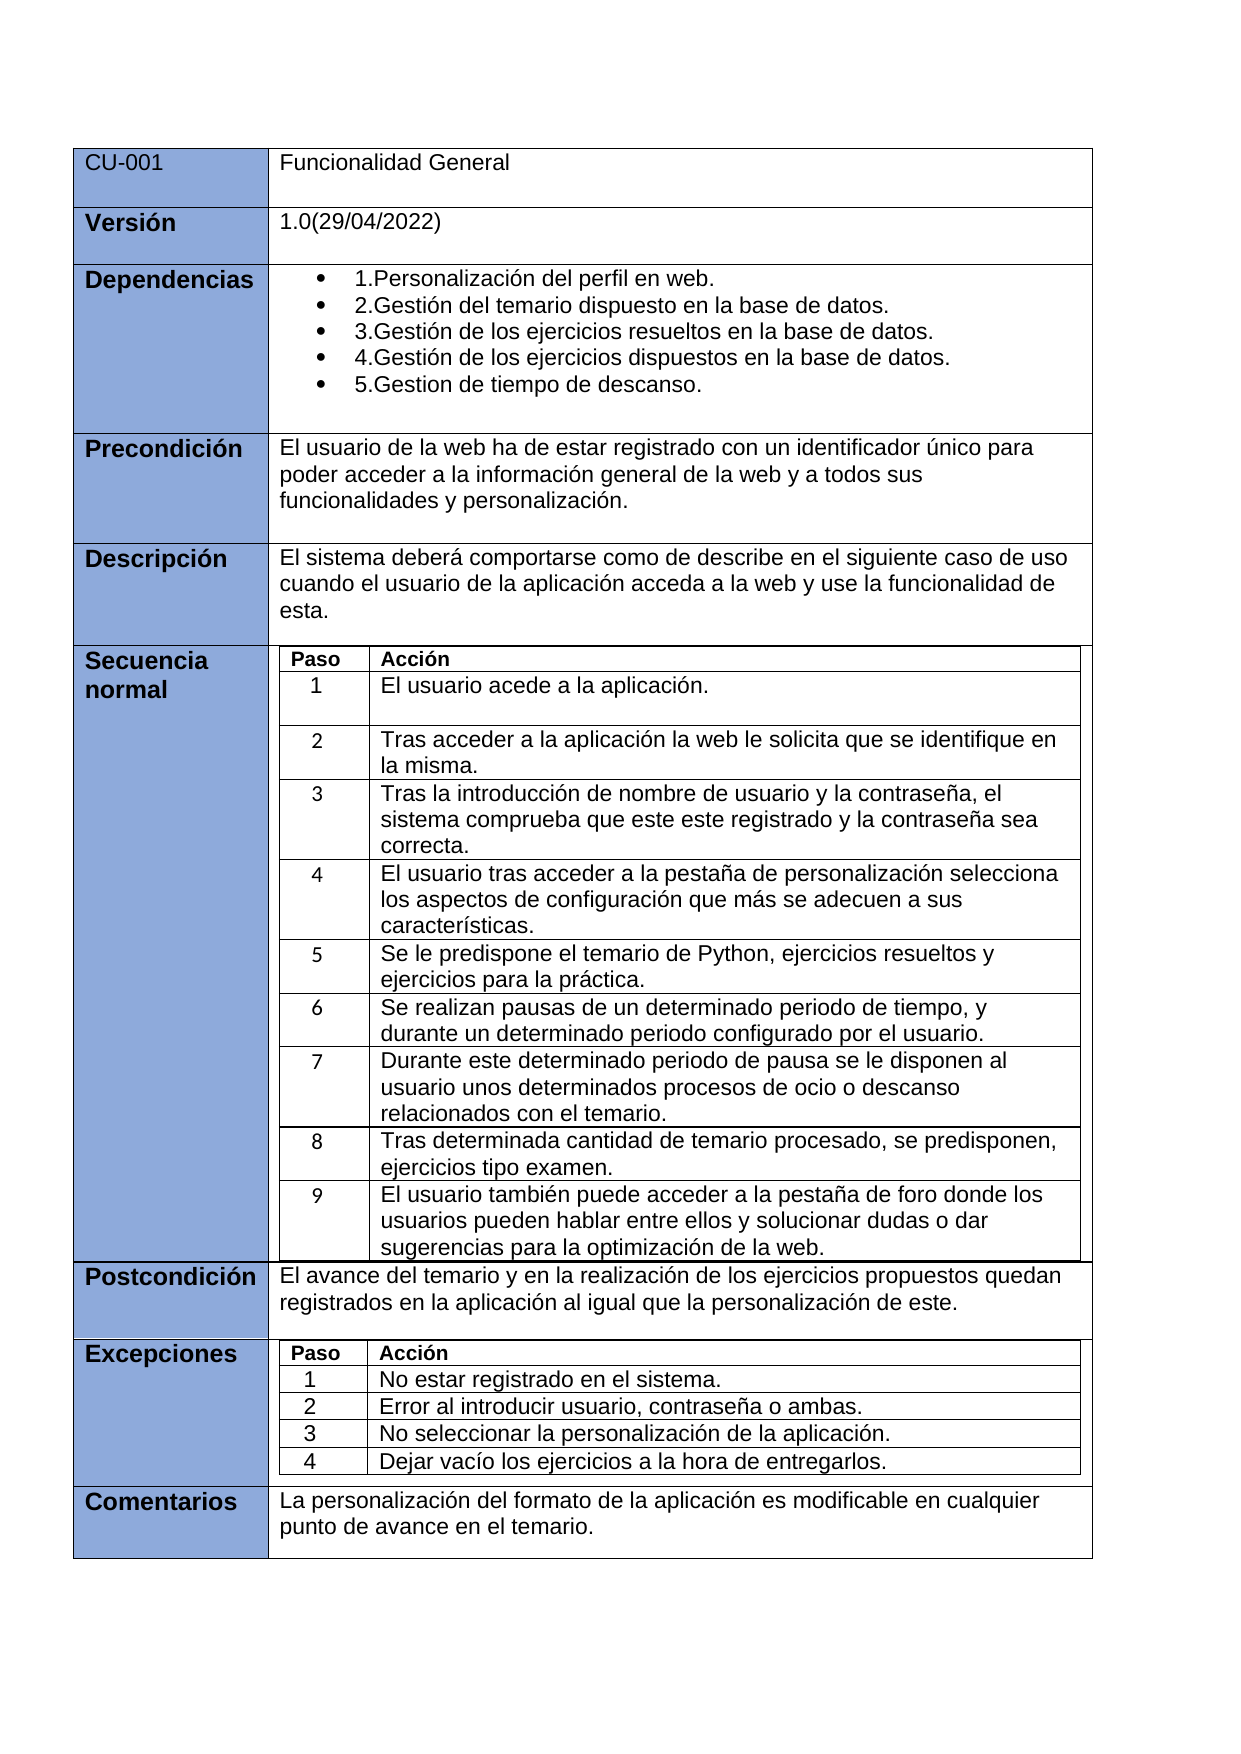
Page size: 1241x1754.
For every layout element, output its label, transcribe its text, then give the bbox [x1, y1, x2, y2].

table_cell Excepciones [74, 1340, 268, 1486]
table_cell Tras la introducción de nombre de usuario y la contraseña, el sistema comprueba que este este registrado y la contraseña sea correcta. [370, 780, 1080, 859]
table_cell 5 [280, 940, 369, 992]
table_cell Se le predispone el temario de Python, ejercicios resueltos y ejercicios para la práctica. [370, 940, 1080, 992]
table_header Paso [280, 647, 369, 671]
table_cell El usuario tras acceder a la pestaña de personalización selecciona los aspectos de configuración que más se adecuen a sus características. [370, 860, 1080, 939]
table_cell Dejar vacío los ejercicios a la hora de entregarlos. [368, 1448, 1080, 1474]
table_cell 1.Personalización del perfil en web. 2.Gestión del temario dispuesto en la base de datos. 3.Gestión de los ejercicios resueltos en la base de datos. 4.Gestión de los ejercicios dispuestos en la base de datos. 5.Gestion de tiempo de descanso. [269, 265, 1092, 433]
table_cell 3 [280, 780, 369, 859]
table_header Acción [368, 1341, 1080, 1364]
table_header CU-001 [74, 149, 268, 207]
table_cell Secuencia normal [74, 646, 268, 1261]
table_cell 4 [280, 860, 369, 939]
table_header Funcionalidad General [269, 149, 1092, 207]
table_cell Dependencias [74, 265, 268, 433]
table_cell [269, 1340, 1092, 1486]
table_cell El usuario también puede acceder a la pestaña de foro donde los usuarios pueden hablar entre ellos y solucionar dudas o dar sugerencias para la optimización de la web. [370, 1181, 1080, 1260]
table_cell Tras acceder a la aplicación la web le solicita que se identifique en la misma. [370, 726, 1080, 778]
table_cell No estar registrado en el sistema. [368, 1366, 1080, 1392]
table_cell Postcondición [74, 1263, 268, 1338]
table_header Acción [370, 647, 1080, 671]
table_cell 1.0(29/04/2022) [269, 208, 1092, 264]
table_cell El avance del temario y en la realización de los ejercicios propuestos quedan registrados en la aplicación al igual que la personalización de este. [269, 1263, 1092, 1338]
table_cell 8 [280, 1128, 369, 1180]
table_cell Comentarios [74, 1487, 268, 1558]
table_cell No seleccionar la personalización de la aplicación. [368, 1420, 1080, 1447]
table_cell El usuario acede a la aplicación. [370, 672, 1080, 725]
table_cell 1 [280, 672, 369, 725]
table_cell 2 [280, 726, 369, 778]
table_cell 2 [280, 1393, 367, 1419]
table_header Paso [280, 1341, 367, 1364]
table_cell El sistema deberá comportarse como de describe en el siguiente caso de uso cuando el usuario de la aplicación acceda a la web y use la funcionalidad de esta. [269, 544, 1092, 645]
table_cell Durante este determinado periodo de pausa se le disponen al usuario unos determinados procesos de ocio o descanso relacionados con el temario. [370, 1047, 1080, 1126]
table_cell [1081, 646, 1092, 1261]
table_cell 7 [280, 1047, 369, 1126]
table_cell Tras determinada cantidad de temario procesado, se predisponen, ejercicios tipo examen. [370, 1128, 1080, 1180]
table_cell 1 [280, 1366, 367, 1392]
table_cell 3 [280, 1420, 367, 1447]
table_cell La personalización del formato de la aplicación es modificable en cualquier punto de avance en el temario. [269, 1487, 1092, 1558]
table_cell El usuario de la web ha de estar registrado con un identificador único para poder acceder a la información general de la web y a todos sus funcionalidades y personalización. [269, 434, 1092, 543]
table_cell [269, 646, 279, 1261]
table_cell Error al introducir usuario, contraseña o ambas. [368, 1393, 1080, 1419]
table_cell Precondición [74, 434, 268, 543]
table_cell Se realizan pausas de un determinado periodo de tiempo, y durante un determinado periodo configurado por el usuario. [370, 994, 1080, 1046]
table_cell Versión [74, 208, 268, 264]
table_cell 9 [280, 1181, 369, 1260]
table_cell 4 [280, 1448, 367, 1474]
table_cell 6 [280, 994, 369, 1046]
table_cell Descripción [74, 544, 268, 645]
